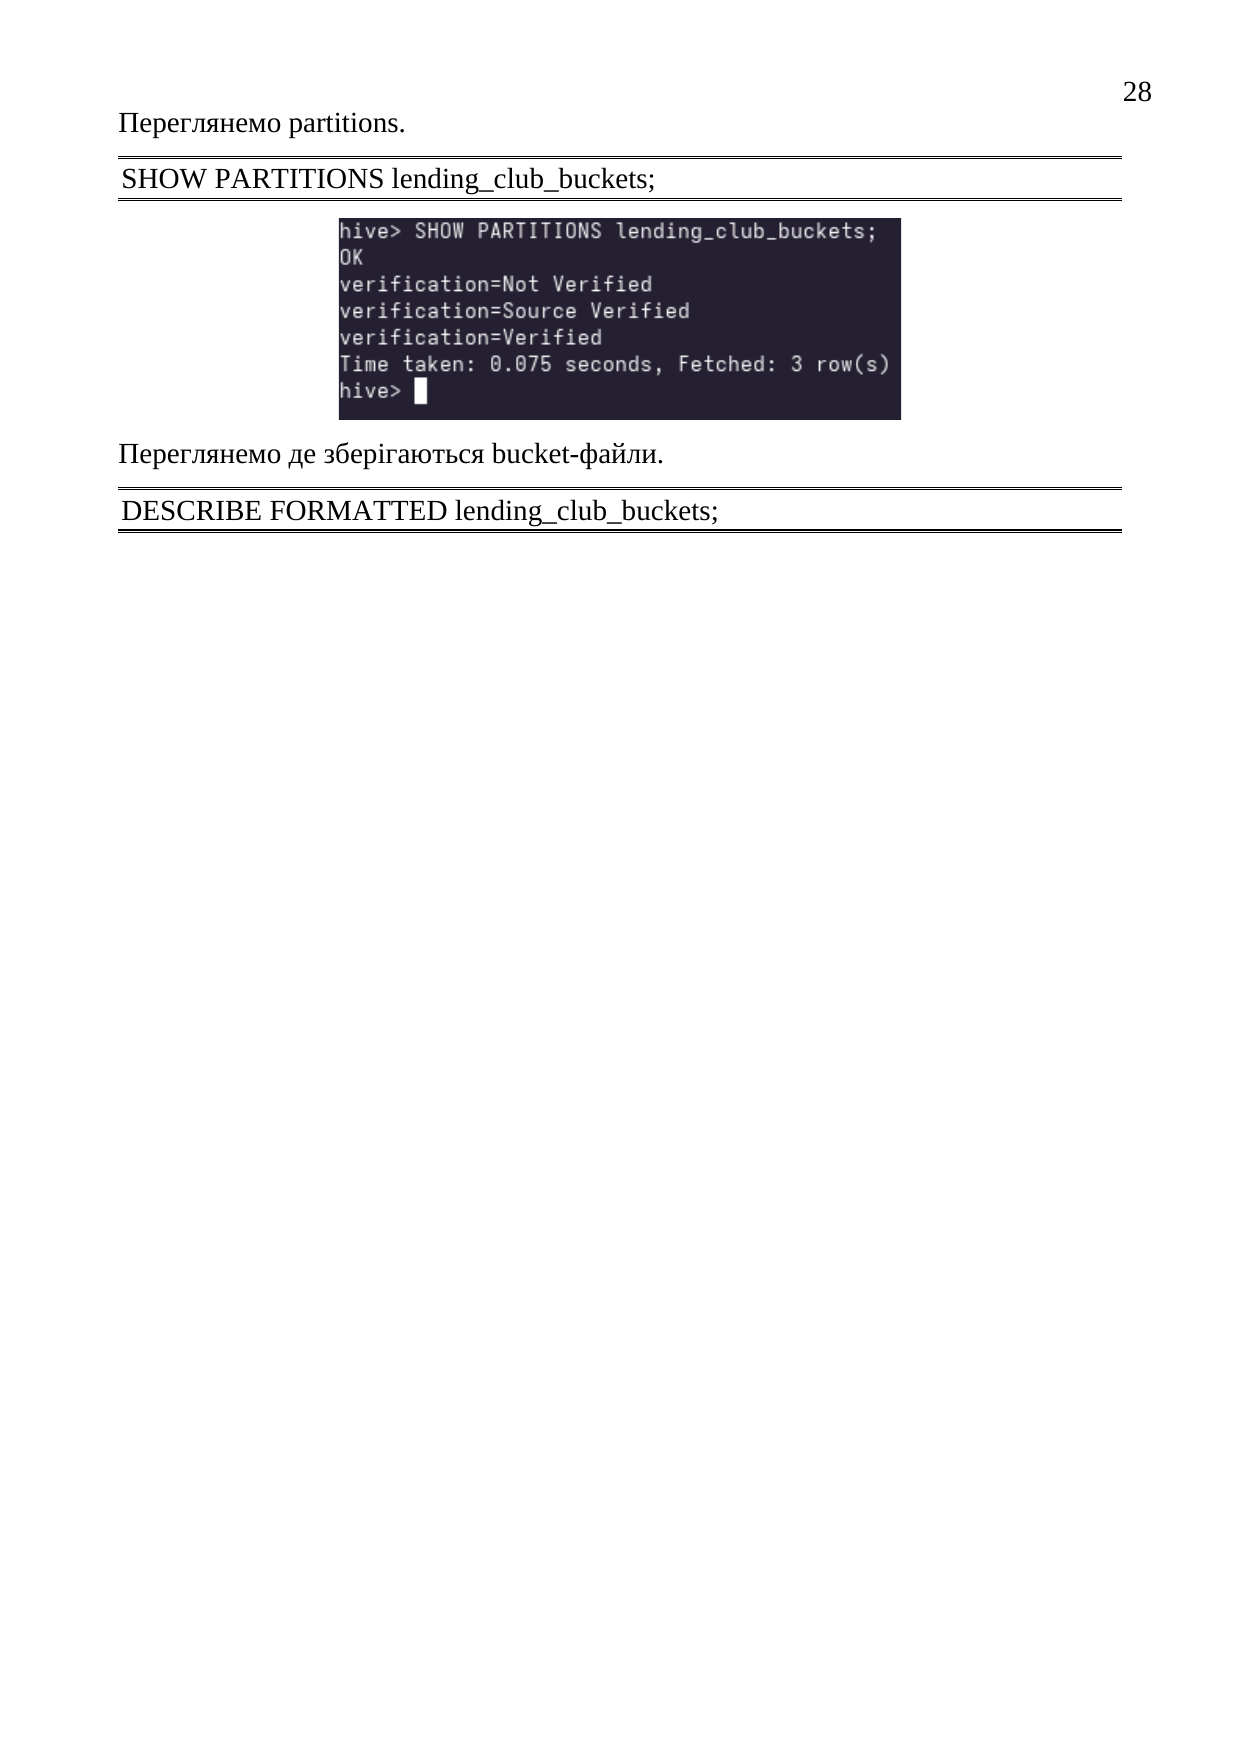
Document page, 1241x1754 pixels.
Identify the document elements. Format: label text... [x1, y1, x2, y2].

picture [338, 218, 902, 420]
text Переглянемо де зберігаються bucket-файли. [118, 218, 1122, 470]
text Переглянемо partitions. [118, 105, 1122, 139]
text DESCRIBE FORMATTED lending_club_buckets; [118, 490, 1122, 529]
text SHOW PARTITIONS lending_club_buckets; [118, 159, 1122, 198]
